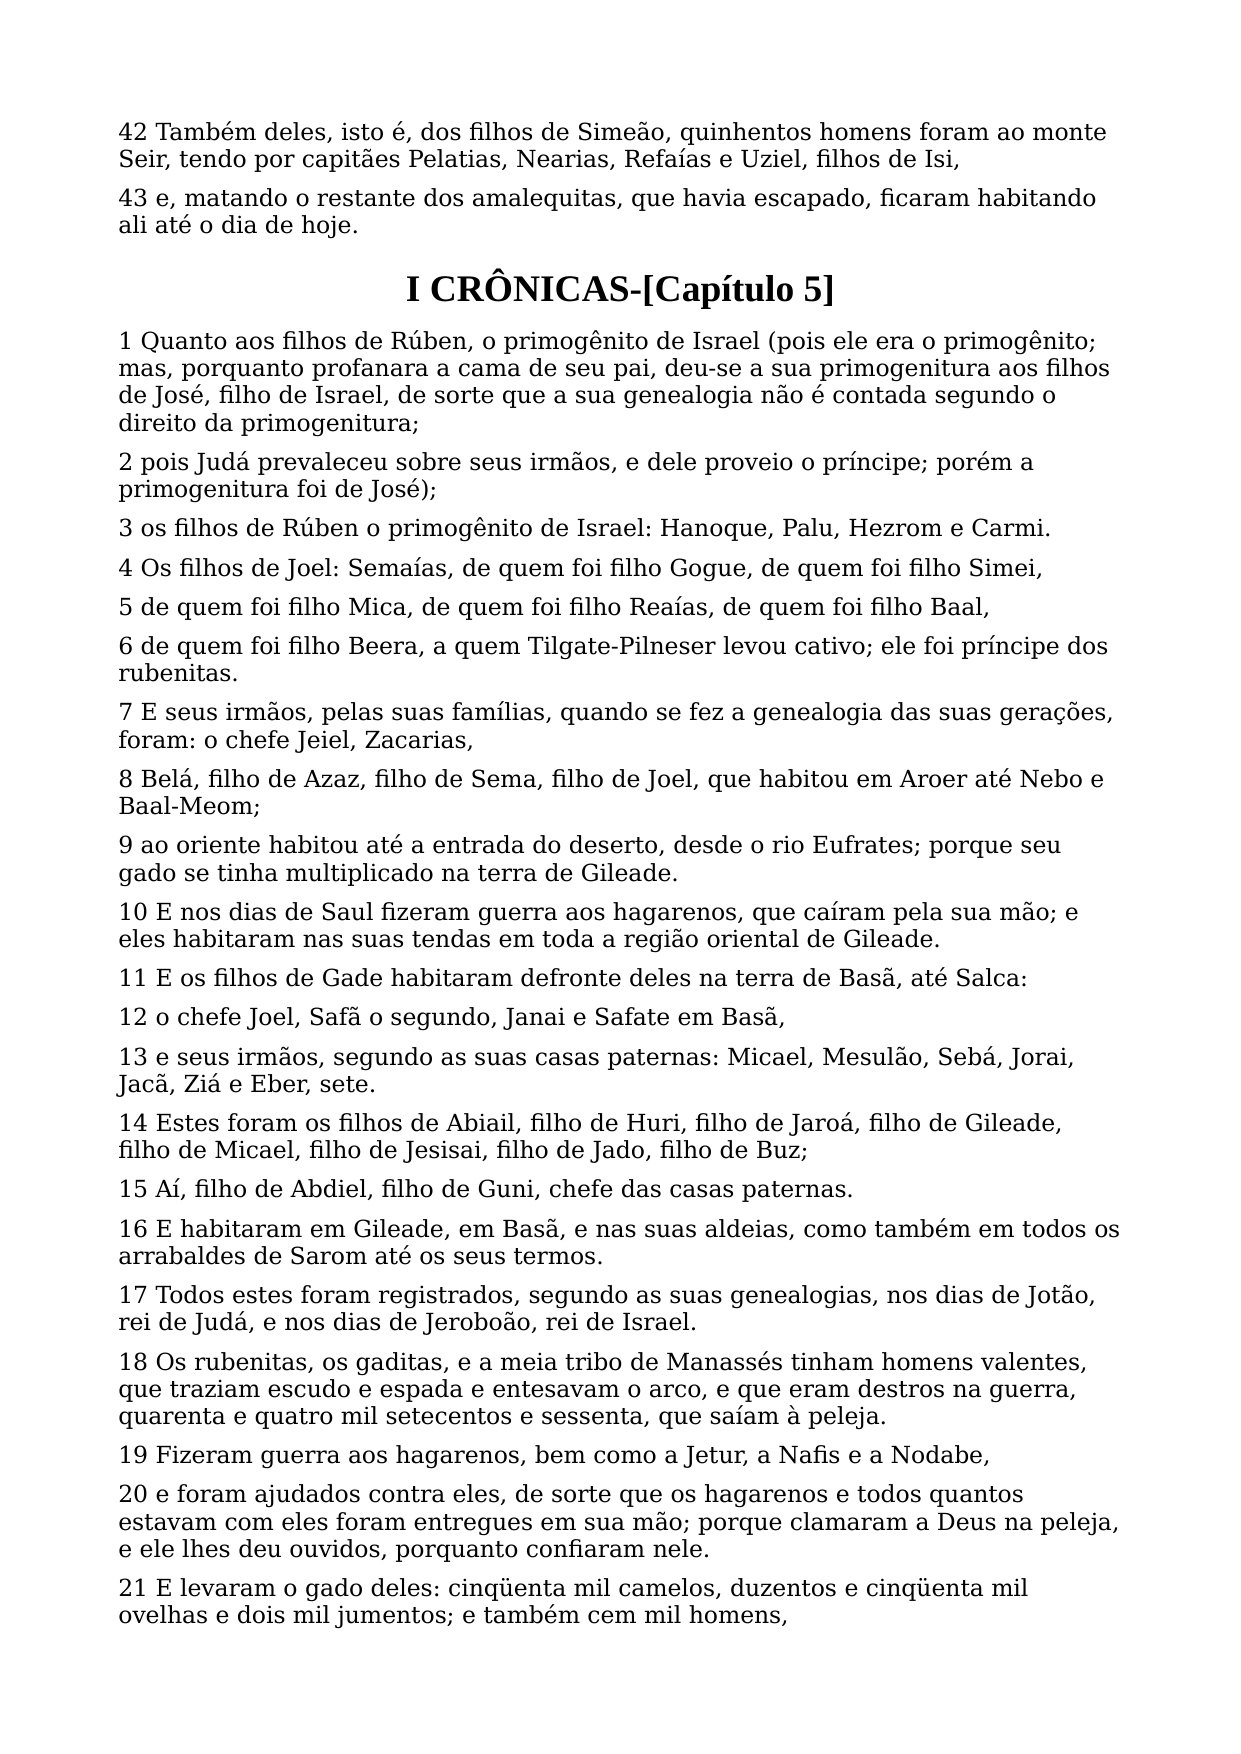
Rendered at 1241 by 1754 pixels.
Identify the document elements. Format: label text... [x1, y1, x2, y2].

text 18 Os rubenitas, os gaditas, e a meia tribo de Manassés tinham homens valentes, que traziam escudo e espada e entesavam o arco, e que eram destros na guerra, quarenta e quatro mil setecentos e sessenta, que saíam à peleja. [118, 1348, 1122, 1430]
text 14 Estes foram os filhos de Abiail, filho de Huri, filho de Jaroá, filho de Gileade, filho de Micael, filho de Jesisai, filho de Jado, filho de Buz; [118, 1109, 1122, 1164]
text 5 de quem foi filho Mica, de quem foi filho Reaías, de quem foi filho Baal, [118, 593, 1122, 621]
text 10 E nos dias de Saul fizeram guerra aos hagarenos, que caíram pela sua mão; e eles habitaram nas suas tendas em toda a região oriental de Gileade. [118, 898, 1122, 953]
text 21 E levaram o gado deles: cinqüenta mil camelos, duzentos e cinqüenta mil ovelhas e dois mil jumentos; e também cem mil homens, [118, 1575, 1122, 1629]
text 3 os filhos de Rúben o primogênito de Israel: Hanoque, Palu, Hezrom e Carmi. [118, 515, 1122, 542]
text 9 ao oriente habitou até a entrada do deserto, desde o rio Eufrates; porque seu gado se tinha multiplicado na terra de Gileade. [118, 832, 1122, 886]
text 19 Fizeram guerra aos hagarenos, bem como a Jetur, a Nafis e a Nodabe, [118, 1442, 1122, 1469]
text 16 E habitaram em Gileade, em Basã, e nas suas aldeias, como também em todos os arrabaldes de Sarom até os seus termos. [118, 1215, 1122, 1270]
subtitle I CRÔNICAS-[Capítulo 5] [118, 266, 1122, 309]
text 11 E os filhos de Gade habitaram defronte deles na terra de Basã, até Salca: [118, 965, 1122, 992]
text 6 de quem foi filho Beera, a quem Tilgate-Pilneser levou cativo; ele foi príncipe dos rubenitas. [118, 632, 1122, 687]
text 15 Aí, filho de Abdiel, filho de Guni, chefe das casas paternas. [118, 1176, 1122, 1203]
text 13 e seus irmãos, segundo as suas casas paternas: Micael, Mesulão, Sebá, Jorai, Jacã, Ziá e Eber, sete. [118, 1043, 1122, 1098]
text 43 e, matando o restante dos amalequitas, que havia escapado, ficaram habitando ali até o dia de hoje. [118, 184, 1122, 239]
text 17 Todos estes foram registrados, segundo as suas genealogias, nos dias de Jotão, rei de Judá, e nos dias de Jeroboão, rei de Israel. [118, 1282, 1122, 1336]
text 1 Quanto aos filhos de Rúben, o primogênito de Israel (pois ele era o primogênito; mas, porquanto profanara a cama de seu pai, deu-se a sua primogenitura aos filhos de José, filho de Israel, de sorte que a sua genealogia não é contada segundo o direito da primogenitura; [118, 327, 1122, 437]
text 42 Também deles, isto é, dos filhos de Simeão, quinhentos homens foram ao monte Seir, tendo por capitães Pelatias, Nearias, Refaías e Uziel, filhos de Isi, [118, 118, 1122, 173]
text 20 e foram ajudados contra eles, de sorte que os hagarenos e todos quantos estavam com eles foram entregues em sua mão; porque clamaram a Deus na peleja, e ele lhes deu ouvidos, porquanto confiaram nele. [118, 1481, 1122, 1563]
text 4 Os filhos de Joel: Semaías, de quem foi filho Gogue, de quem foi filho Simei, [118, 554, 1122, 581]
text 12 o chefe Joel, Safã o segundo, Janai e Safate em Basã, [118, 1004, 1122, 1031]
text 8 Belá, filho de Azaz, filho de Sema, filho de Joel, que habitou em Aroer até Nebo e Baal-Meom; [118, 765, 1122, 820]
text 2 pois Judá prevaleceu sobre seus irmãos, e dele proveio o príncipe; porém a primogenitura foi de José); [118, 448, 1122, 503]
text 7 E seus irmãos, pelas suas famílias, quando se fez a genealogia das suas gerações, foram: o chefe Jeiel, Zacarias, [118, 699, 1122, 753]
